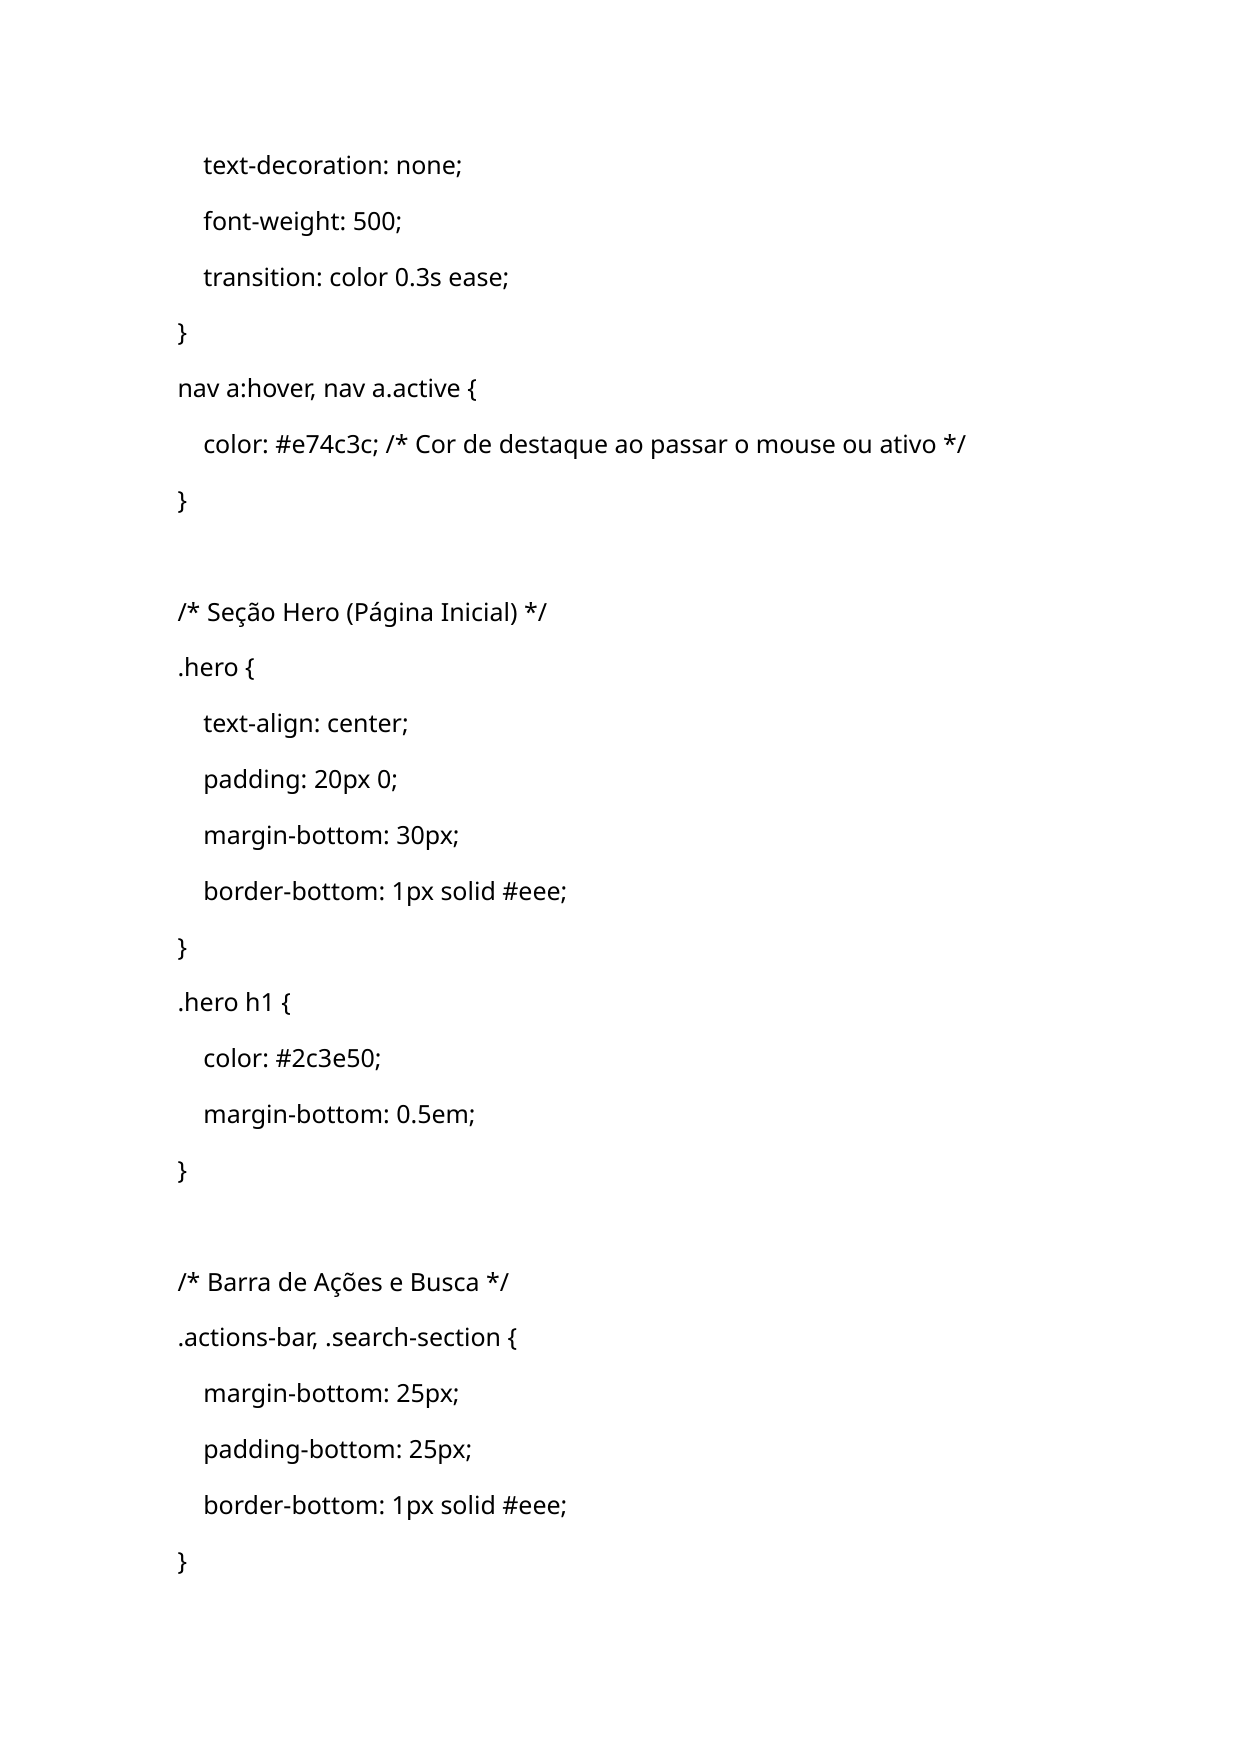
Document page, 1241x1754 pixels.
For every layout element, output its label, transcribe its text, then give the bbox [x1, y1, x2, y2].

text margin-bottom: 0.5em; [177, 1097, 1063, 1131]
text transition: color 0.3s ease; [177, 259, 1063, 293]
text padding: 20px 0; [177, 762, 1063, 796]
text .hero { [177, 650, 1063, 684]
text margin-bottom: 30px; [177, 818, 1063, 852]
text } [177, 483, 1063, 517]
text } [177, 1543, 1063, 1577]
text } [177, 315, 1063, 349]
text color: #e74c3c; /* Cor de destaque ao passar o mouse ou ativo */ [177, 427, 1063, 461]
text .actions-bar, .search-section { [177, 1320, 1063, 1354]
text border-bottom: 1px solid #eee; [177, 1488, 1063, 1522]
text font-weight: 500; [177, 203, 1063, 237]
text text-decoration: none; [177, 148, 1063, 182]
text color: #2c3e50; [177, 1041, 1063, 1075]
text nav a:hover, nav a.active { [177, 371, 1063, 405]
text margin-bottom: 25px; [177, 1376, 1063, 1410]
text .hero h1 { [177, 985, 1063, 1019]
text text-align: center; [177, 706, 1063, 740]
text padding-bottom: 25px; [177, 1432, 1063, 1466]
text } [177, 929, 1063, 963]
text /* Barra de Ações e Busca */ [177, 1264, 1063, 1298]
text border-bottom: 1px solid #eee; [177, 873, 1063, 907]
text /* Seção Hero (Página Inicial) */ [177, 594, 1063, 628]
text } [177, 1153, 1063, 1187]
